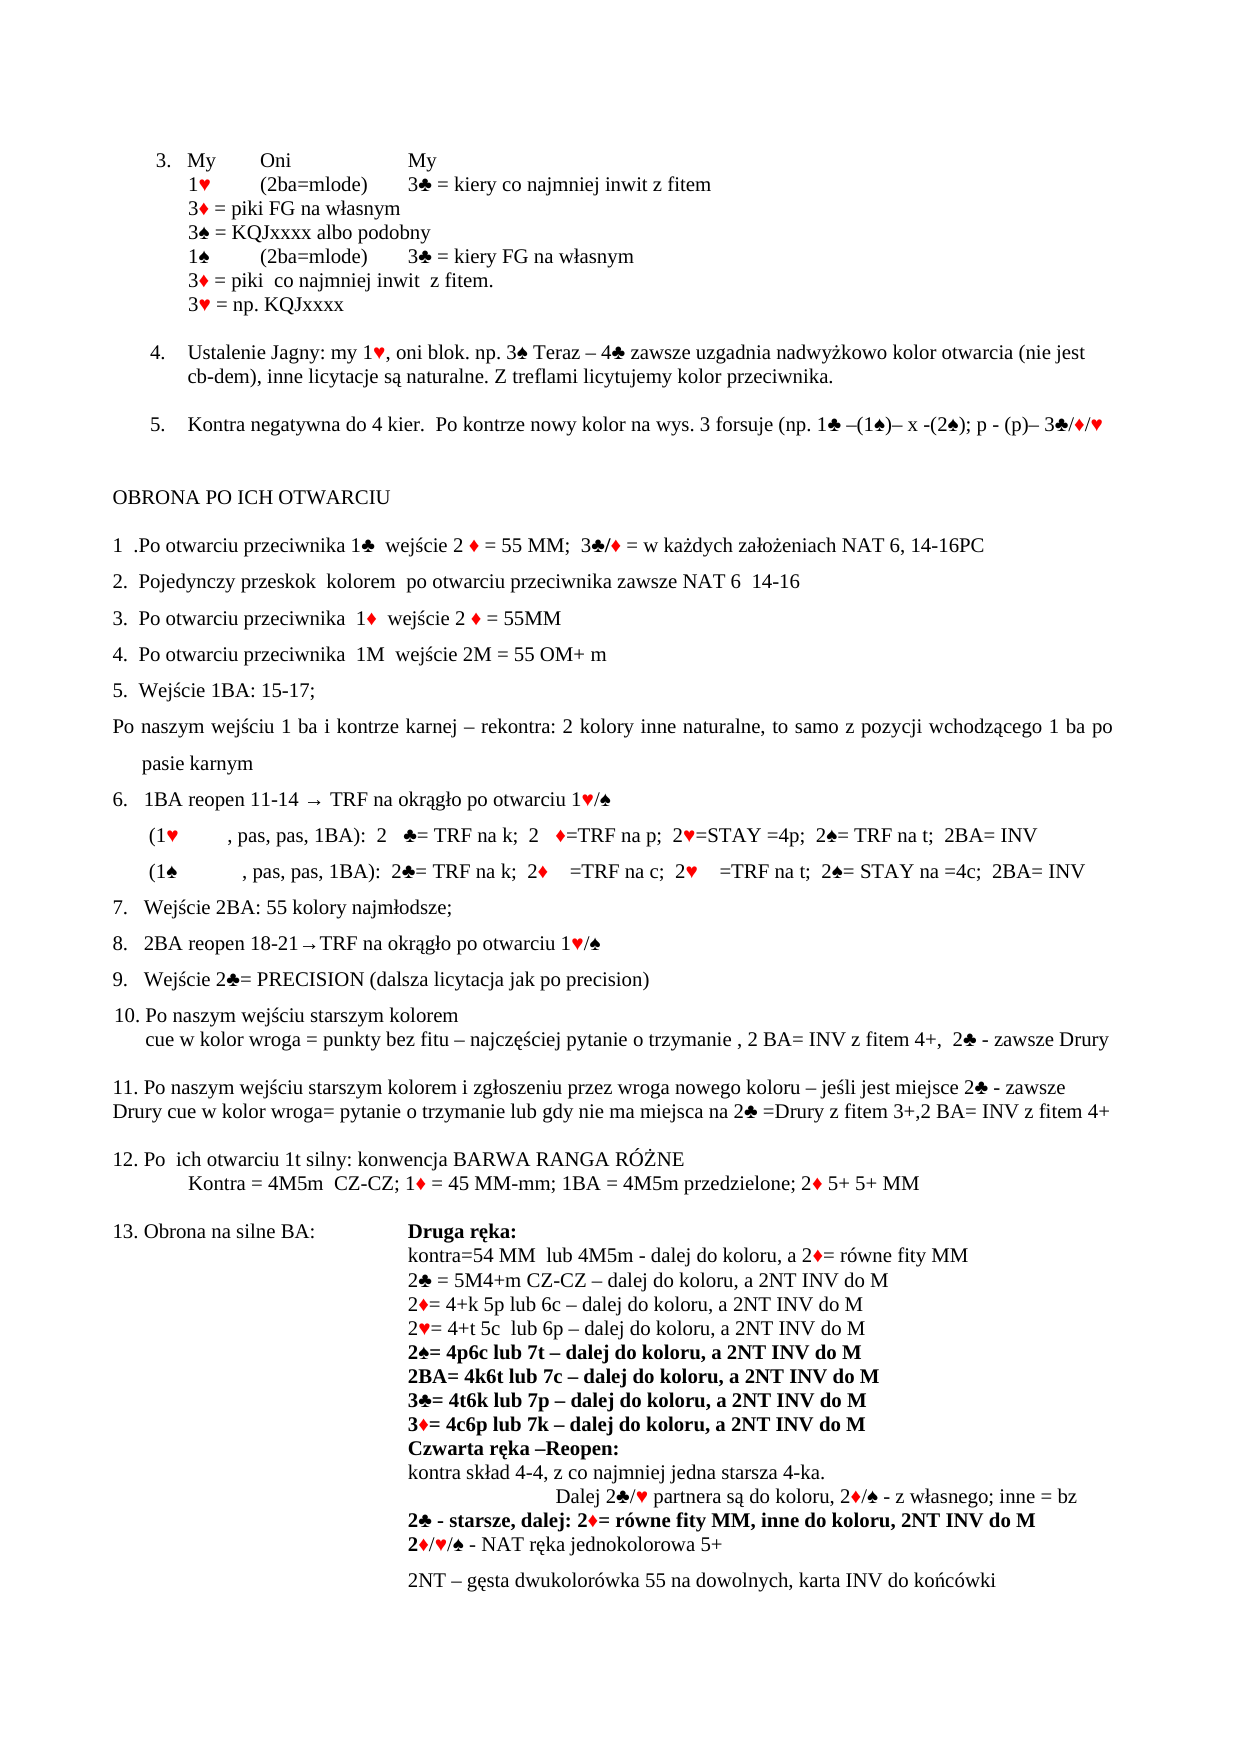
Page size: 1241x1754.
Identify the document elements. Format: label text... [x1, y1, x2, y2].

list 2NT – gęsta dwukolorówka 55 na dowolnych, karta INV do końcówki [289, 1568, 1114, 1592]
list kontra skład 4-4, z co najmniej jedna starsza 4-ka. [112, 1460, 1114, 1484]
text 3♠ = KQJxxxx albo podobny [114, 220, 1114, 244]
list 3♦= 4c6p lub 7k – dalej do koloru, a 2NT INV do M [112, 1412, 1114, 1436]
text 1♥ (2ba=mlode) 3♣ = kiery co najmniej inwit z fitem [114, 172, 1114, 196]
list Dalej 2♣/♥ partnera są do koloru, 2♦/♠ - z własnego; inne = bz [112, 1484, 1114, 1508]
text OBRONA PO ICH OTWARCIU [112, 484, 1114, 509]
list 5. Wejście 1BA: 15-17; [112, 678, 1114, 702]
text 13. Obrona na silne BA: Druga ręka: [112, 1219, 1114, 1243]
text 12. Po ich otwarciu 1t silny: konwencja BARWA RANGA RÓŻNE [112, 1147, 1114, 1171]
text 2♥= 4+t 5c lub 6p – dalej do koloru, a 2NT INV do M [260, 1316, 1114, 1340]
text 3♦ = piki FG na własnym [114, 196, 1114, 220]
text 11. Po naszym wejściu starszym kolorem i zgłoszeniu przez wroga nowego koloru – jeśli jest miejsce 2♣ - zawsze Drury cue w kolor wroga= pytanie o trzymanie lub gdy nie ma miejsca na 2♣ =Drury z fitem 3+,2 BA= INV z fitem 4+ [112, 1075, 1114, 1123]
list Kontra negatywna do 4 kier. Po kontrze nowy kolor na wys. 3 forsuje (np. 1♣ –(1♠)– x -(2♠); p - (p)– 3♣/♦/♥ [150, 412, 1114, 436]
list 2♠= 4p6c lub 7t – dalej do koloru, a 2NT INV do M [112, 1340, 1114, 1364]
list 9. Wejście 2♣= PRECISION (dalsza licytacja jak po precision) [112, 967, 1114, 991]
text 10. Po naszym wejściu starszym kolorem [114, 1003, 1114, 1027]
list Czwarta ręka –Reopen: [112, 1436, 1114, 1460]
list 2♦/♥/♠ - NAT ręka jednokolorowa 5+ [112, 1532, 1114, 1556]
text 1♠ (2ba=mlode) 3♣ = kiery FG na własnym [114, 244, 1114, 268]
text kontra=54 MM lub 4M5m - dalej do koloru, a 2♦= równe fity MM [114, 1243, 1114, 1267]
text 3. My Oni My [114, 148, 1114, 172]
text cue w kolor wroga = punkty bez fitu – najczęściej pytanie o trzymanie , 2 BA= INV z fitem 4+, 2♣ - zawsze Drury [114, 1027, 1114, 1051]
text 3. Po otwarciu przeciwnika 1♦ wejście 2 ♦ = 55MM [112, 606, 1114, 630]
text 2♣ = 5M4+m CZ-CZ – dalej do koloru, a 2NT INV do M [262, 1267, 1114, 1292]
text Kontra = 4M5m CZ-CZ; 1♦ = 45 MM-mm; 1BA = 4M5m przedzielone; 2♦ 5+ 5+ MM [114, 1171, 1114, 1195]
list 4. Po otwarciu przeciwnika 1M wejście 2M = 55 OM+ m [112, 642, 1114, 666]
list (1♥, pas, pas, 1BA): 2♣= TRF na k; 2♦=TRF na p; 2♥=STAY =4p; 2♠= TRF na t; 2BA= INV [112, 823, 1114, 847]
list Ustalenie Jagny: my 1♥, oni blok. np. 3♠ Teraz – 4♣ zawsze uzgadnia nadwyżkowo kolor otwarcia (nie jest cb-dem), inne licytacje są naturalne. Z treflami licytujemy kolor przeciwnika. [150, 340, 1114, 388]
list 2BA= 4k6t lub 7c – dalej do koloru, a 2NT INV do M [112, 1364, 1114, 1388]
text 2♦= 4+k 5p lub 6c – dalej do koloru, a 2NT INV do M [260, 1292, 1114, 1316]
list 6. 1BA reopen 11-14 → TRF na okrągło po otwarciu 1♥/♠ [112, 787, 1114, 811]
text 1 .Po otwarciu przeciwnika 1♣ wejście 2 ♦ = 55 MM; 3♣/♦ = w każdych założeniach NAT 6, 14-16PC [112, 533, 1114, 557]
list 2♣ - starsze, dalej: 2♦= równe fity MM, inne do koloru, 2NT INV do M [112, 1508, 1114, 1532]
list 3♣= 4t6k lub 7p – dalej do koloru, a 2NT INV do M [112, 1388, 1114, 1412]
list 7. Wejście 2BA: 55 kolory najmłodsze; [112, 895, 1114, 919]
text 3♥ = np. KQJxxxx [114, 292, 1114, 316]
list Po naszym wejściu 1 ba i kontrze karnej – rekontra: 2 kolory inne naturalne, to samo z pozycji wchodzącego 1 ba po pasie karnym [112, 714, 1114, 774]
list (1♠, pas, pas, 1BA): 2♣= TRF na k; 2♦ =TRF na c; 2♥ =TRF na t; 2♠= STAY na =4c; 2BA= INV [112, 859, 1114, 883]
text 2. Pojedynczy przeskok kolorem po otwarciu przeciwnika zawsze NAT 6 14-16 [112, 569, 1114, 593]
text 3♦ = piki co najmniej inwit z fitem. [114, 268, 1114, 292]
list 8. 2BA reopen 18-21→TRF na okrągło po otwarciu 1♥/♠ [112, 931, 1114, 955]
